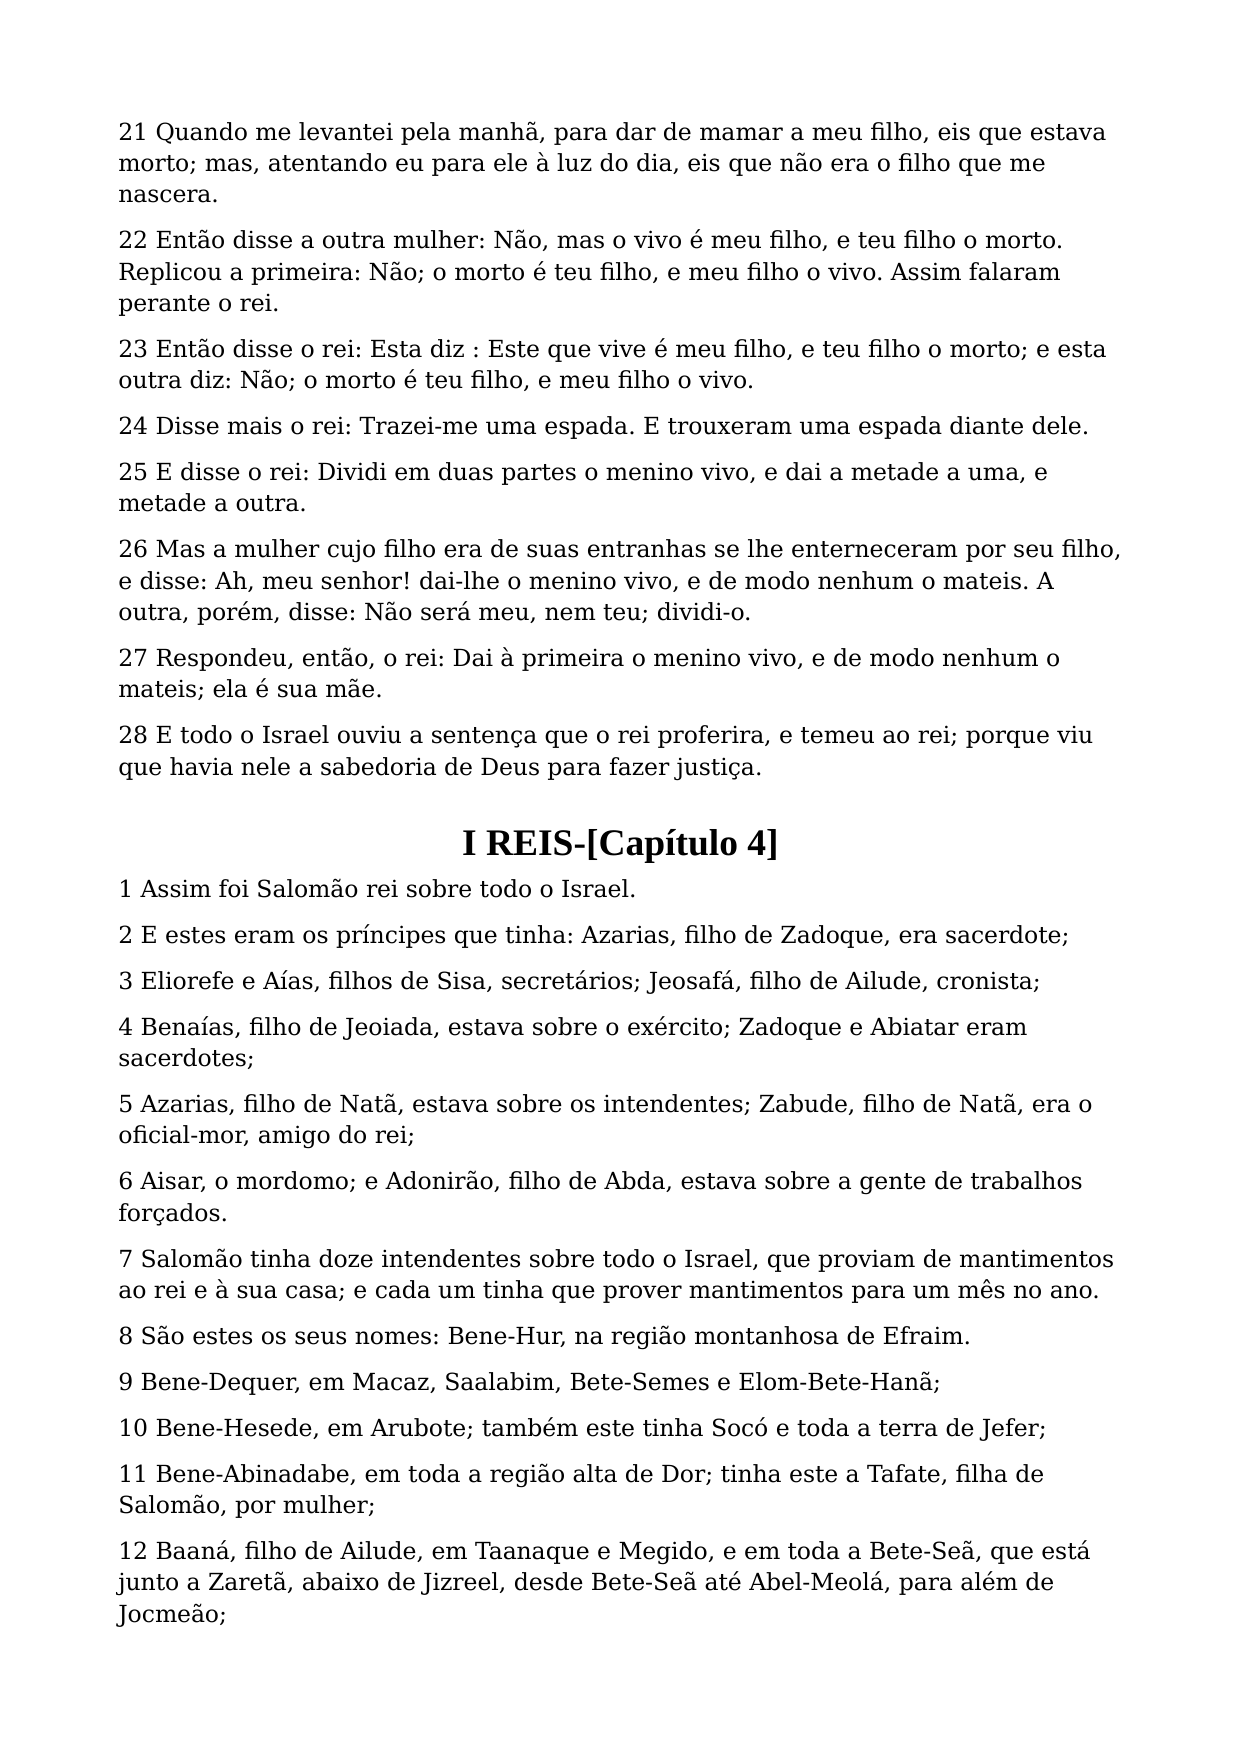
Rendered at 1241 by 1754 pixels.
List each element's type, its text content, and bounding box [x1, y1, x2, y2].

text 25 E disse o rei: Dividi em duas partes o menino vivo, e dai a metade a uma, e metade a outra. [118, 459, 1122, 517]
text 27 Respondeu, então, o rei: Dai à primeira o menino vivo, e de modo nenhum o mateis; ela é sua mãe. [118, 644, 1122, 703]
text 1 Assim foi Salomão rei sobre todo o Israel. [118, 876, 1122, 903]
text 12 Baaná, filho de Ailude, em Taanaque e Megido, e em toda a Bete-Seã, que está junto a Zaretã, abaixo de Jizreel, desde Bete-Seã até Abel-Meolá, para além de Jocmeão; [118, 1538, 1122, 1628]
text 3 Eliorefe e Aías, filhos de Sisa, secretários; Jeosafá, filho de Ailude, cronista; [118, 967, 1122, 995]
text 24 Disse mais o rei: Trazei-me uma espada. E trouxeram uma espada diante dele. [118, 413, 1122, 440]
text 22 Então disse a outra mulher: Não, mas o vivo é meu filho, e teu filho o morto. Replicou a primeira: Não; o morto é teu filho, e meu filho o vivo. Assim falaram perante o rei. [118, 227, 1122, 317]
text 5 Azarias, filho de Natã, estava sobre os intendentes; Zabude, filho de Natã, era o oficial-mor, amigo do rei; [118, 1091, 1122, 1149]
text 6 Aisar, o mordomo; e Adonirão, filho de Abda, estava sobre a gente de trabalhos forçados. [118, 1168, 1122, 1227]
text 10 Bene-Hesede, em Arubote; também este tinha Socó e toda a terra de Jefer; [118, 1414, 1122, 1442]
text 7 Salomão tinha doze intendentes sobre todo o Israel, que proviam de mantimentos ao rei e à sua casa; e cada um tinha que prover mantimentos para um mês no ano. [118, 1245, 1122, 1304]
text 21 Quando me levantei pela manhã, para dar de mamar a meu filho, eis que estava morto; mas, atentando eu para ele à luz do dia, eis que não era o filho que me nascera. [118, 118, 1122, 208]
text 26 Mas a mulher cujo filho era de suas entranhas se lhe enterneceram por seu filho, e disse: Ah, meu senhor! dai-lhe o menino vivo, e de modo nenhum o mateis. A outra, porém, disse: Não será meu, nem teu; dividi-o. [118, 536, 1122, 626]
text 2 E estes eram os príncipes que tinha: Azarias, filho de Zadoque, era sacerdote; [118, 922, 1122, 949]
subtitle I REIS-[Capítulo 4] [118, 820, 1122, 863]
text 4 Benaías, filho de Jeoiada, estava sobre o exército; Zadoque e Abiatar eram sacerdotes; [118, 1013, 1122, 1072]
text 9 Bene-Dequer, em Macaz, Saalabim, Bete-Semes e Elom-Bete-Hanã; [118, 1368, 1122, 1396]
text 23 Então disse o rei: Esta diz : Este que vive é meu filho, e teu filho o morto; e esta outra diz: Não; o morto é teu filho, e meu filho o vivo. [118, 335, 1122, 394]
text 11 Bene-Abinadabe, em toda a região alta de Dor; tinha este a Tafate, filha de Salomão, por mulher; [118, 1460, 1122, 1519]
text 8 São estes os seus nomes: Bene-Hur, na região montanhosa de Efraim. [118, 1323, 1122, 1350]
text 28 E todo o Israel ouviu a sentença que o rei proferira, e temeu ao rei; porque viu que havia nele a sabedoria de Deus para fazer justiça. [118, 722, 1122, 781]
